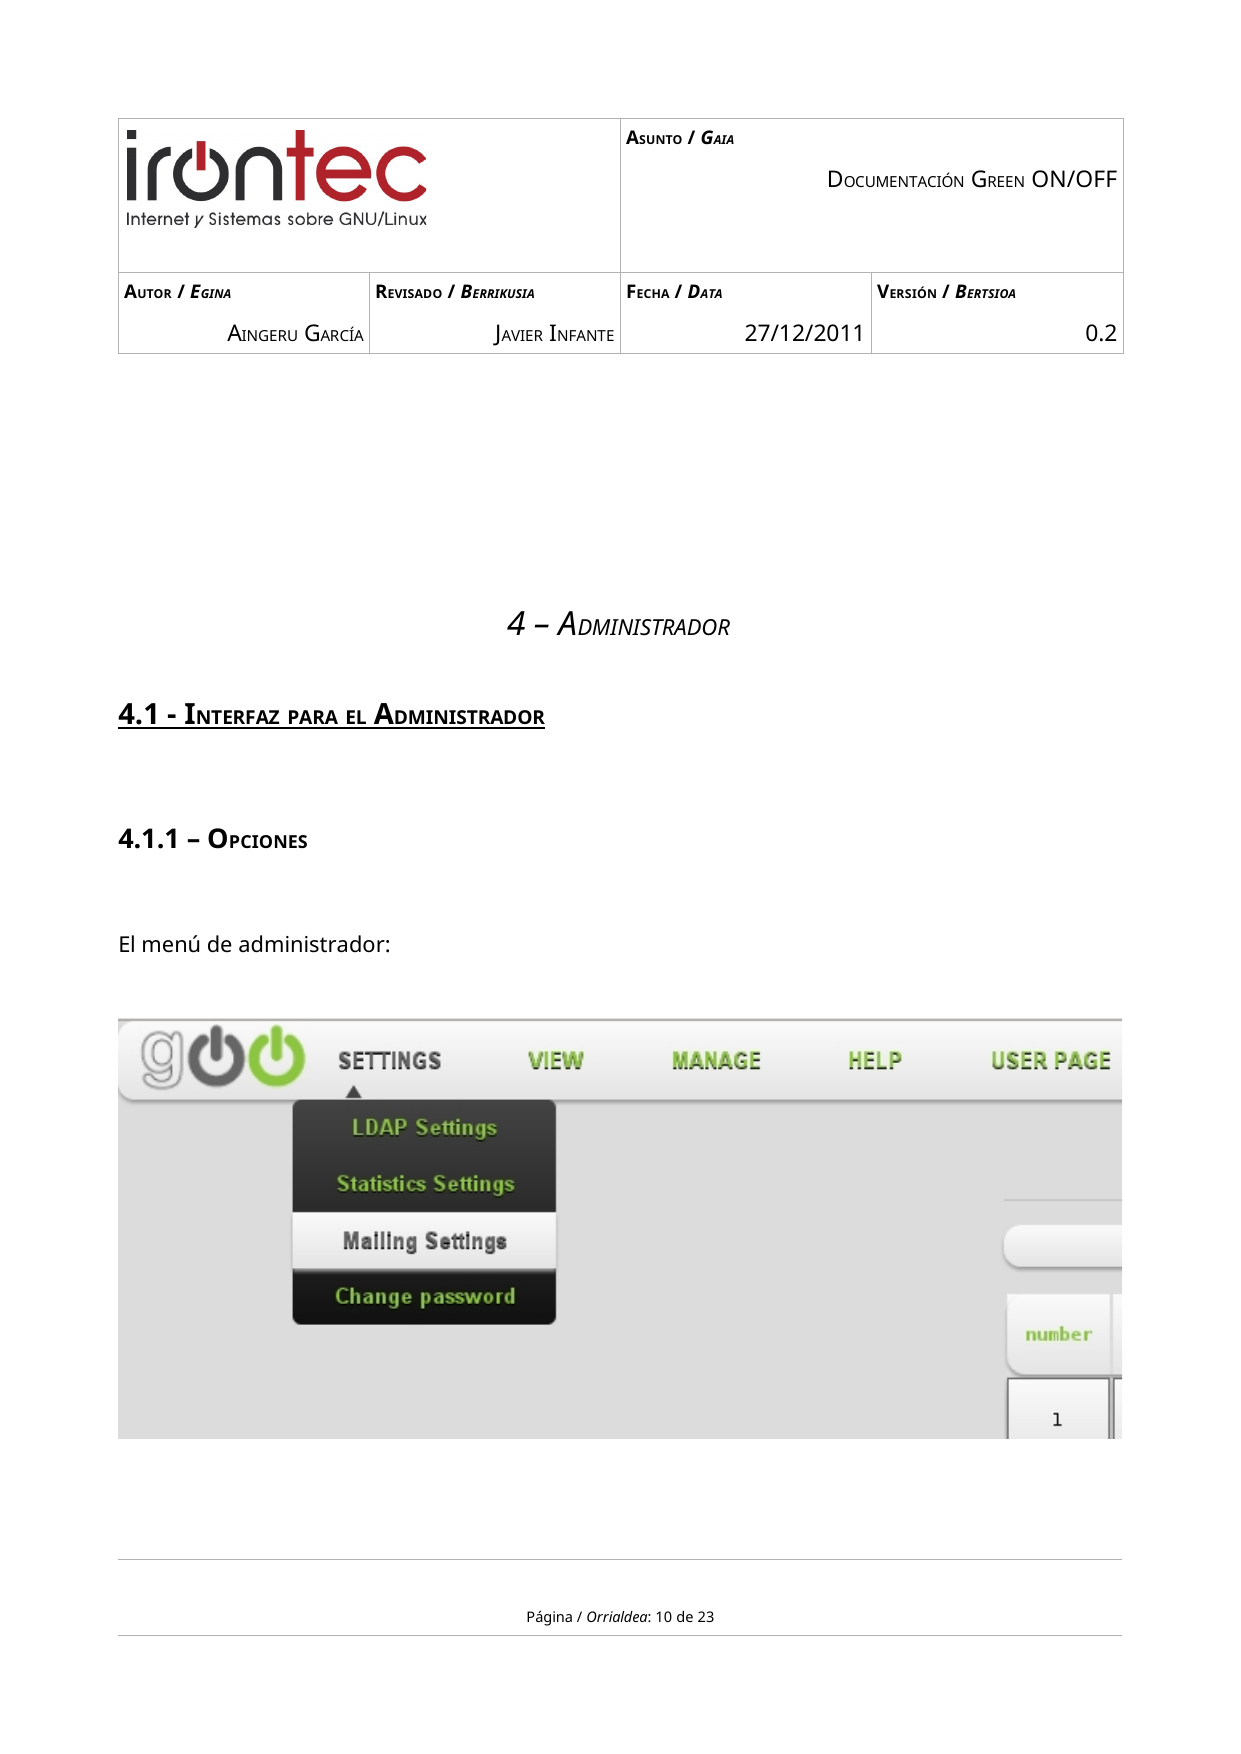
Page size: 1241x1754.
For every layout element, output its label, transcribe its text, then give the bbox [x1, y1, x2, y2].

picture [127, 130, 427, 228]
subtitle 4 – Administrador [118, 599, 1122, 645]
picture [118, 1018, 1123, 1439]
subtitle 4.1.1 – Opciones [118, 820, 1122, 857]
text El menú de administrador: [118, 929, 1122, 959]
subtitle 4.1 - Interfaz para el Administrador [118, 693, 1122, 733]
